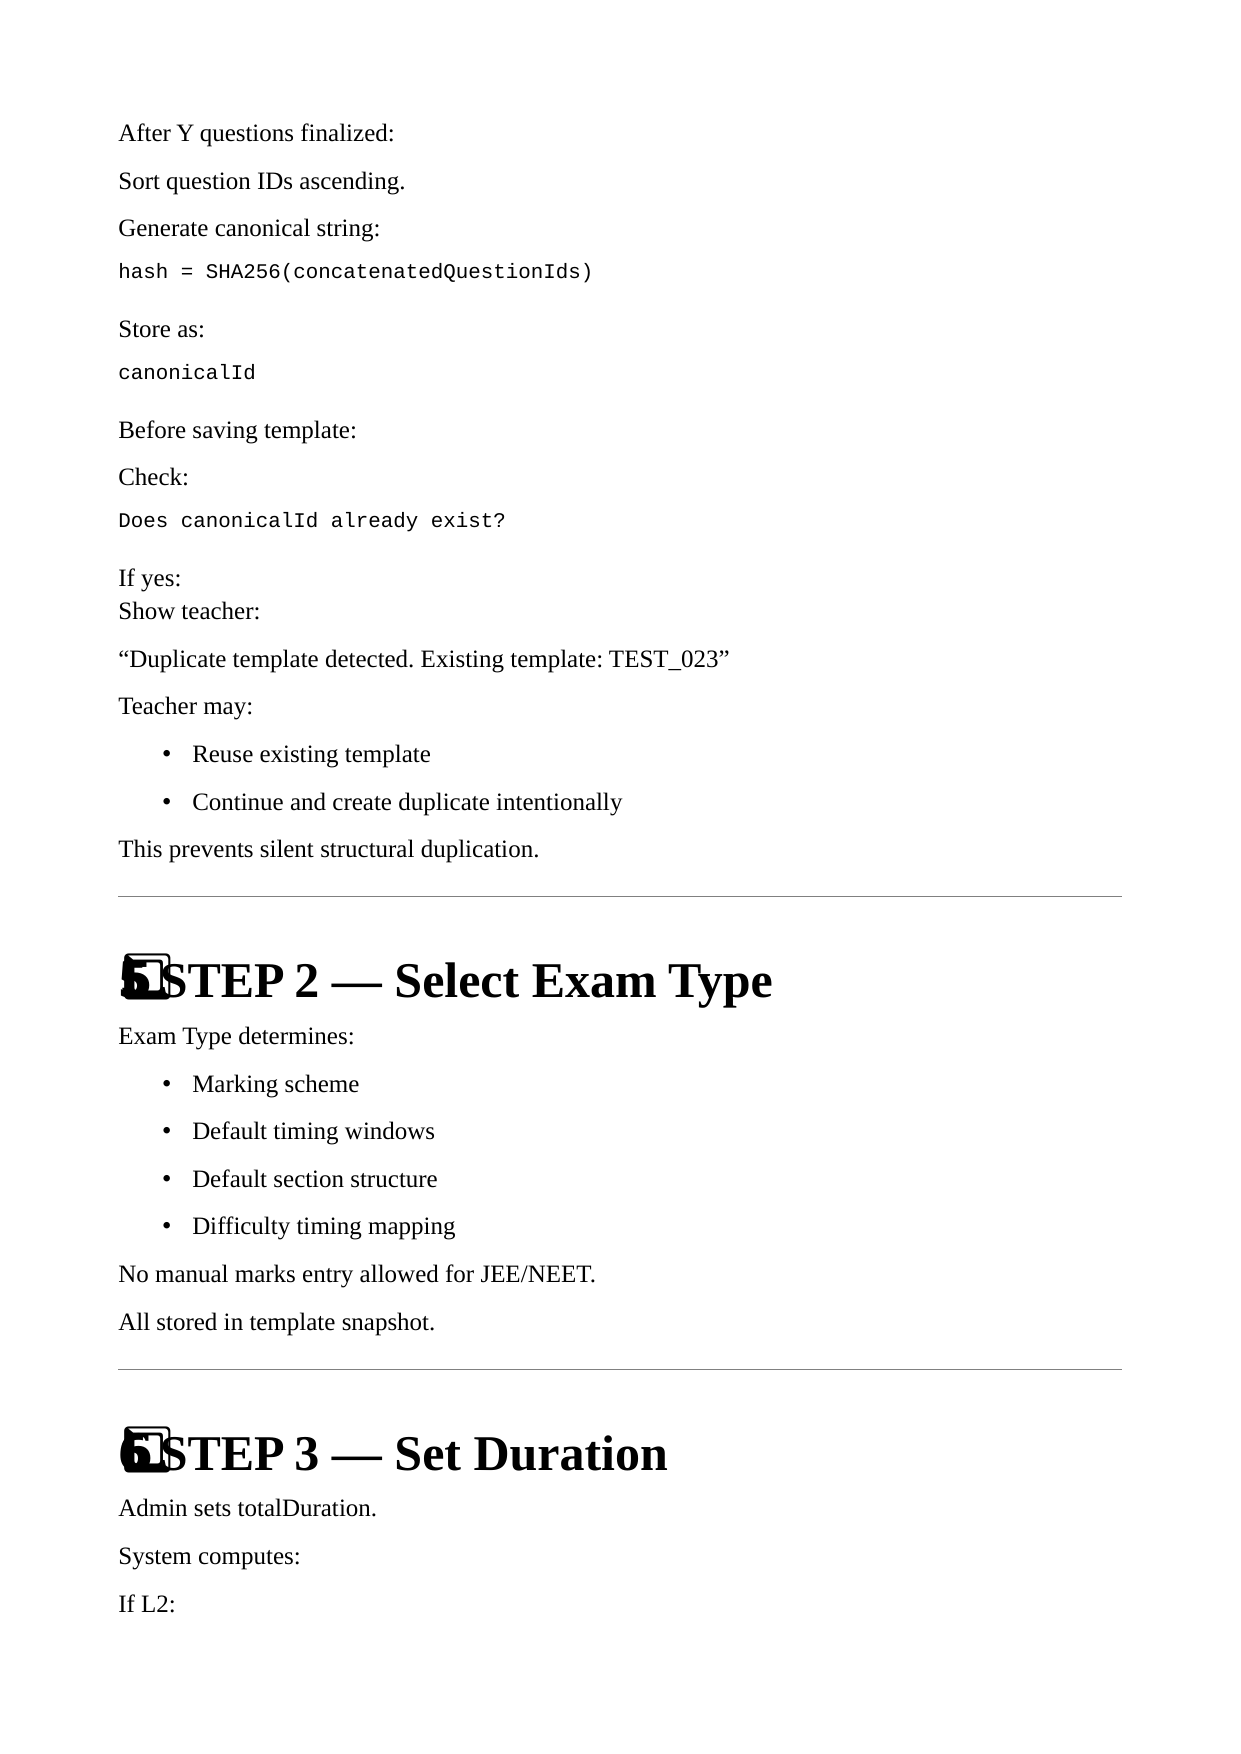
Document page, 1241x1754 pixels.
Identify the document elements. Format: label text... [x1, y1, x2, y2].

text This prevents silent structural duplication. [118, 834, 1122, 863]
text Exam Type determines: [118, 1021, 1122, 1050]
text All stored in template snapshot. [118, 1307, 1122, 1335]
text If L2: [118, 1589, 1122, 1617]
list Difficulty timing mapping [162, 1211, 1122, 1240]
text “Duplicate template detected. Existing template: TEST_023” [118, 644, 1122, 672]
subtitle 6️⃣ STEP 3 — Set Duration [118, 1423, 1122, 1481]
text No manual marks entry allowed for JEE/NEET. [118, 1259, 1122, 1288]
text Check: [118, 462, 1122, 491]
text If yes: Show teacher: [118, 563, 1122, 625]
list Default timing windows [162, 1116, 1122, 1145]
text Sort question IDs ascending. [118, 166, 1122, 194]
text After Y questions finalized: [118, 118, 1122, 147]
list Marking scheme [162, 1069, 1122, 1097]
text Before saving template: [118, 415, 1122, 443]
text Generate canonical string: [118, 213, 1122, 242]
text Admin sets totalDuration. [118, 1493, 1122, 1522]
text canonicalId [118, 362, 1122, 385]
text System computes: [118, 1541, 1122, 1570]
list Default section structure [162, 1164, 1122, 1193]
list Reuse existing template [162, 739, 1122, 768]
text Does canonicalId already exist? [118, 510, 1122, 534]
text Teacher may: [118, 691, 1122, 720]
list Continue and create duplicate intentionally [162, 787, 1122, 815]
text hash = SHA256(concatenatedQuestionIds) [118, 261, 1122, 284]
subtitle 5️⃣ STEP 2 — Select Exam Type [118, 951, 1122, 1008]
text Store as: [118, 314, 1122, 343]
